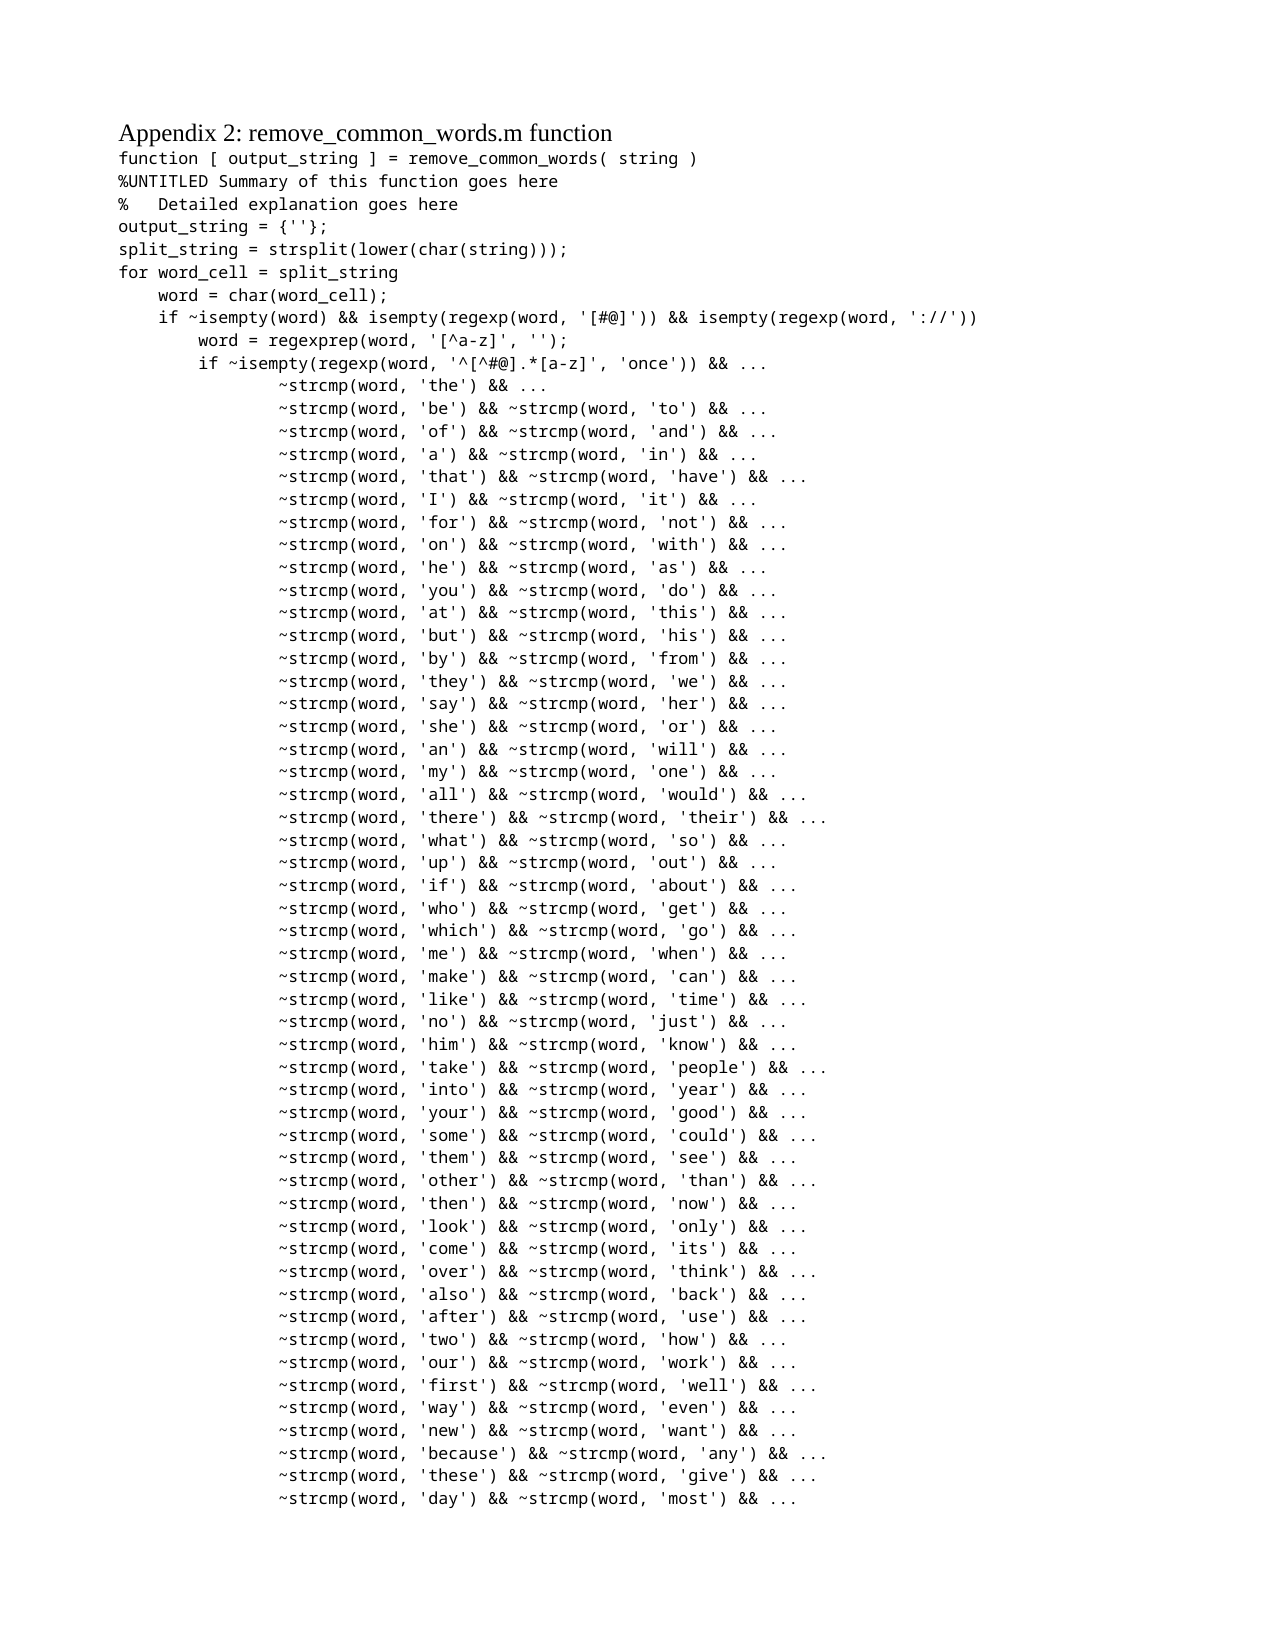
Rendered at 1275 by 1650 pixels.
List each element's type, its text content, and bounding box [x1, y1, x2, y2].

text ~strcmp(word, 'he') && ~strcmp(word, 'as') && ... [118, 556, 1157, 578]
text ~strcmp(word, 'by') && ~strcmp(word, 'from') && ... [118, 646, 1157, 669]
text ~strcmp(word, 'but') && ~strcmp(word, 'his') && ... [118, 624, 1157, 646]
text ~strcmp(word, 'no') && ~strcmp(word, 'just') && ... [118, 1010, 1157, 1032]
text ~strcmp(word, 'him') && ~strcmp(word, 'know') && ... [118, 1032, 1157, 1055]
text ~strcmp(word, 'them') && ~strcmp(word, 'see') && ... [118, 1146, 1157, 1169]
text ~strcmp(word, 'that') && ~strcmp(word, 'have') && ... [118, 465, 1157, 487]
text ~strcmp(word, 'take') && ~strcmp(word, 'people') && ... [118, 1055, 1157, 1078]
text ~strcmp(word, 'these') && ~strcmp(word, 'give') && ... [118, 1464, 1157, 1487]
text ~strcmp(word, 'I') && ~strcmp(word, 'it') && ... [118, 487, 1157, 510]
text % Detailed explanation goes here [118, 192, 1157, 215]
text ~strcmp(word, 'there') && ~strcmp(word, 'their') && ... [118, 805, 1157, 828]
text if ~isempty(word) && isempty(regexp(word, '[#@]')) && isempty(regexp(word, '://')) [118, 306, 1157, 328]
text ~strcmp(word, 'like') && ~strcmp(word, 'time') && ... [118, 987, 1157, 1010]
text ~strcmp(word, 'a') && ~strcmp(word, 'in') && ... [118, 442, 1157, 465]
text ~strcmp(word, 'up') && ~strcmp(word, 'out') && ... [118, 851, 1157, 873]
text ~strcmp(word, 'who') && ~strcmp(word, 'get') && ... [118, 896, 1157, 919]
text ~strcmp(word, 'what') && ~strcmp(word, 'so') && ... [118, 828, 1157, 851]
text ~strcmp(word, 'other') && ~strcmp(word, 'than') && ... [118, 1169, 1157, 1191]
text ~strcmp(word, 'say') && ~strcmp(word, 'her') && ... [118, 692, 1157, 714]
text ~strcmp(word, 'day') && ~strcmp(word, 'most') && ... [118, 1487, 1157, 1509]
text ~strcmp(word, 'first') && ~strcmp(word, 'well') && ... [118, 1373, 1157, 1396]
text ~strcmp(word, 'also') && ~strcmp(word, 'back') && ... [118, 1282, 1157, 1305]
text ~strcmp(word, 'my') && ~strcmp(word, 'one') && ... [118, 760, 1157, 783]
text for word_cell = split_string [118, 260, 1157, 283]
text ~strcmp(word, 'your') && ~strcmp(word, 'good') && ... [118, 1101, 1157, 1123]
text ~strcmp(word, 'after') && ~strcmp(word, 'use') && ... [118, 1305, 1157, 1328]
text ~strcmp(word, 'make') && ~strcmp(word, 'can') && ... [118, 964, 1157, 987]
text ~strcmp(word, 'into') && ~strcmp(word, 'year') && ... [118, 1078, 1157, 1101]
text ~strcmp(word, 'on') && ~strcmp(word, 'with') && ... [118, 533, 1157, 556]
text ~strcmp(word, 'all') && ~strcmp(word, 'would') && ... [118, 783, 1157, 805]
text ~strcmp(word, 'come') && ~strcmp(word, 'its') && ... [118, 1237, 1157, 1259]
text ~strcmp(word, 'over') && ~strcmp(word, 'think') && ... [118, 1259, 1157, 1282]
text ~strcmp(word, 'some') && ~strcmp(word, 'could') && ... [118, 1123, 1157, 1146]
text output_string = {''}; [118, 215, 1157, 238]
text ~strcmp(word, 'the') && ... [118, 374, 1157, 397]
text ~strcmp(word, 'if') && ~strcmp(word, 'about') && ... [118, 873, 1157, 896]
text ~strcmp(word, 'an') && ~strcmp(word, 'will') && ... [118, 737, 1157, 760]
text if ~isempty(regexp(word, '^[^#@].*[a-z]', 'once')) && ... [118, 351, 1157, 374]
text Appendix 2: remove_common_words.m function [118, 118, 1157, 147]
text ~strcmp(word, 'look') && ~strcmp(word, 'only') && ... [118, 1214, 1157, 1237]
text ~strcmp(word, 'way') && ~strcmp(word, 'even') && ... [118, 1396, 1157, 1418]
text ~strcmp(word, 'be') && ~strcmp(word, 'to') && ... [118, 397, 1157, 419]
text ~strcmp(word, 'they') && ~strcmp(word, 'we') && ... [118, 669, 1157, 692]
text ~strcmp(word, 'for') && ~strcmp(word, 'not') && ... [118, 510, 1157, 533]
text ~strcmp(word, 'of') && ~strcmp(word, 'and') && ... [118, 419, 1157, 442]
text ~strcmp(word, 'because') && ~strcmp(word, 'any') && ... [118, 1441, 1157, 1464]
text word = regexprep(word, '[^a-z]', ''); [118, 328, 1157, 351]
text split_string = strsplit(lower(char(string))); [118, 238, 1157, 260]
text function [ output_string ] = remove_common_words( string ) [118, 147, 1157, 169]
text ~strcmp(word, 'you') && ~strcmp(word, 'do') && ... [118, 578, 1157, 601]
text ~strcmp(word, 'our') && ~strcmp(word, 'work') && ... [118, 1350, 1157, 1373]
text word = char(word_cell); [118, 283, 1157, 306]
text ~strcmp(word, 'me') && ~strcmp(word, 'when') && ... [118, 942, 1157, 964]
text ~strcmp(word, 'she') && ~strcmp(word, 'or') && ... [118, 714, 1157, 737]
text ~strcmp(word, 'two') && ~strcmp(word, 'how') && ... [118, 1328, 1157, 1350]
text ~strcmp(word, 'which') && ~strcmp(word, 'go') && ... [118, 919, 1157, 942]
text ~strcmp(word, 'new') && ~strcmp(word, 'want') && ... [118, 1418, 1157, 1441]
text ~strcmp(word, 'at') && ~strcmp(word, 'this') && ... [118, 601, 1157, 624]
text %UNTITLED Summary of this function goes here [118, 169, 1157, 192]
text ~strcmp(word, 'then') && ~strcmp(word, 'now') && ... [118, 1191, 1157, 1214]
